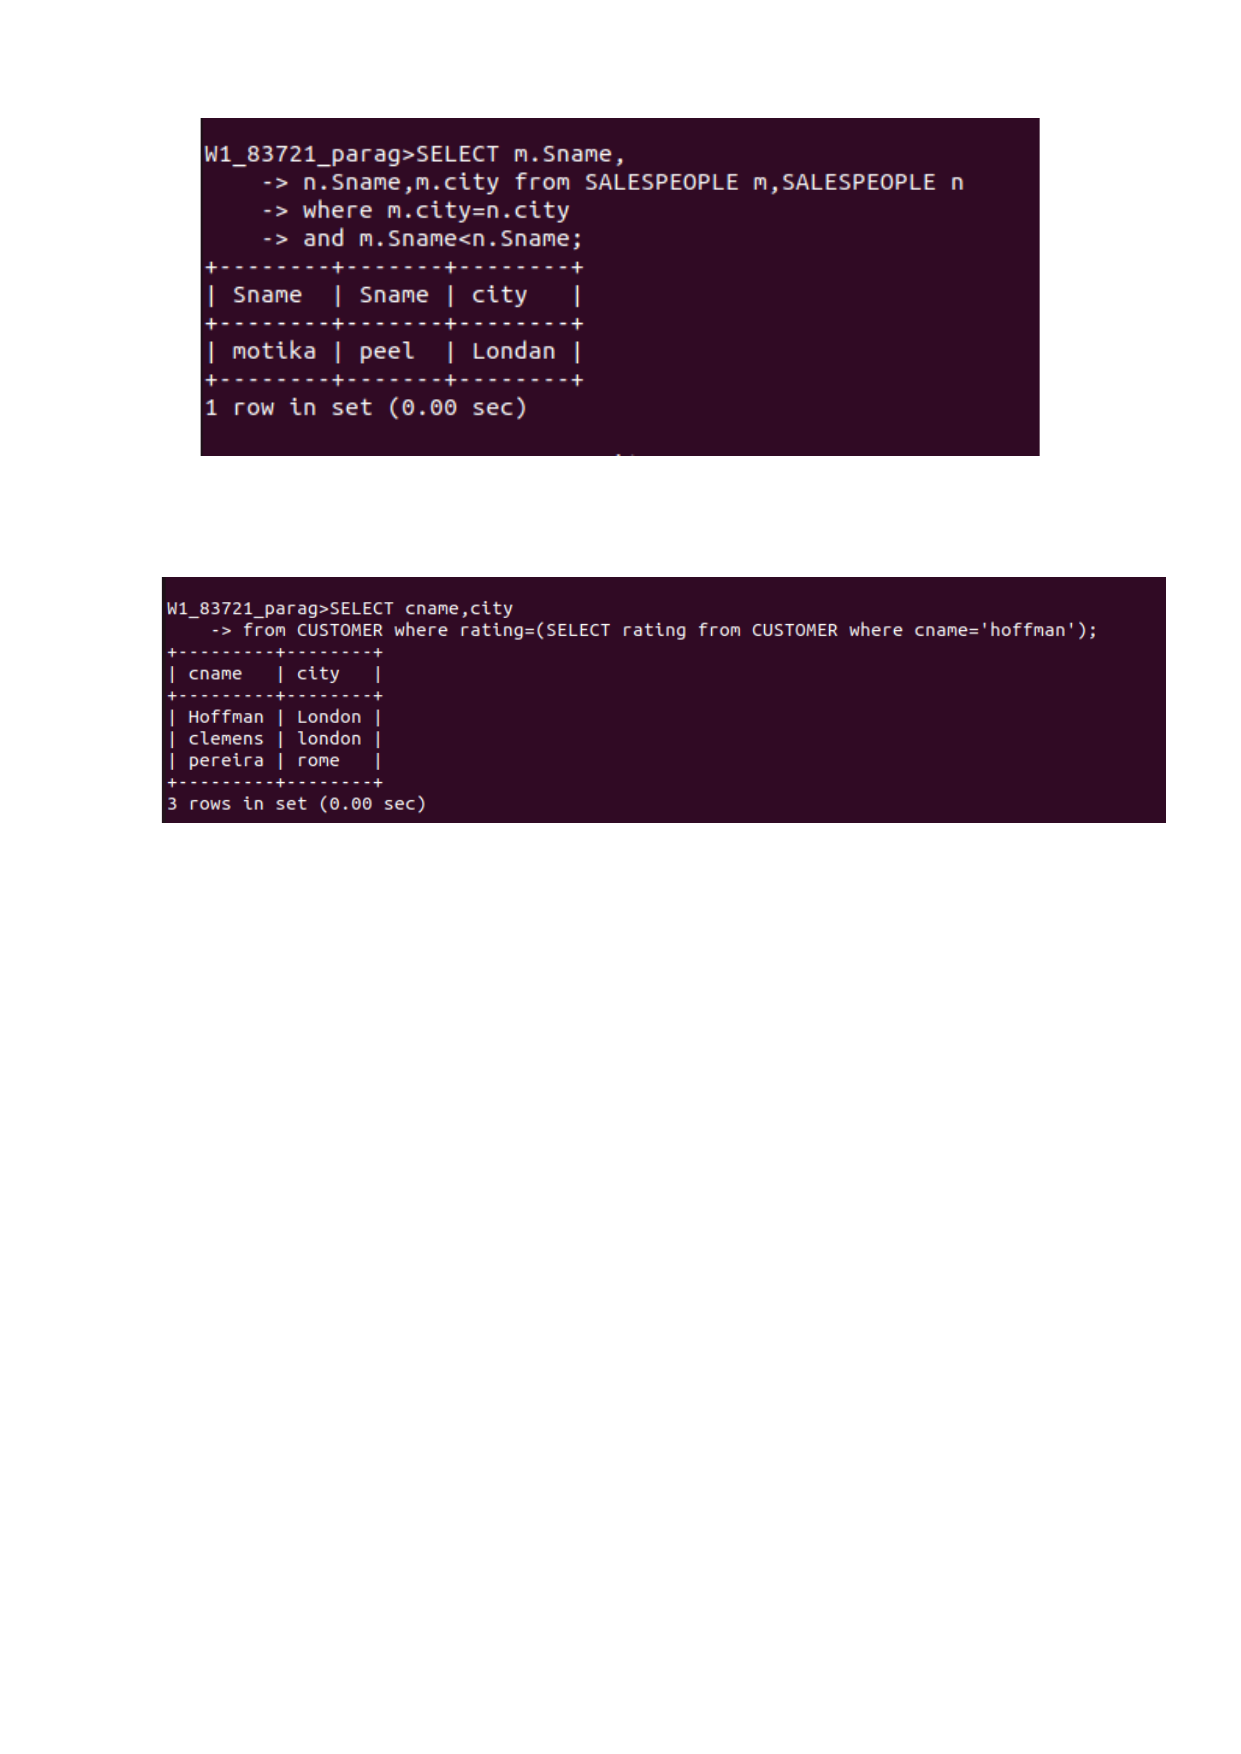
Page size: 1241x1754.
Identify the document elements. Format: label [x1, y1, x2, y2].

picture [200, 118, 1040, 456]
picture [161, 577, 1166, 823]
